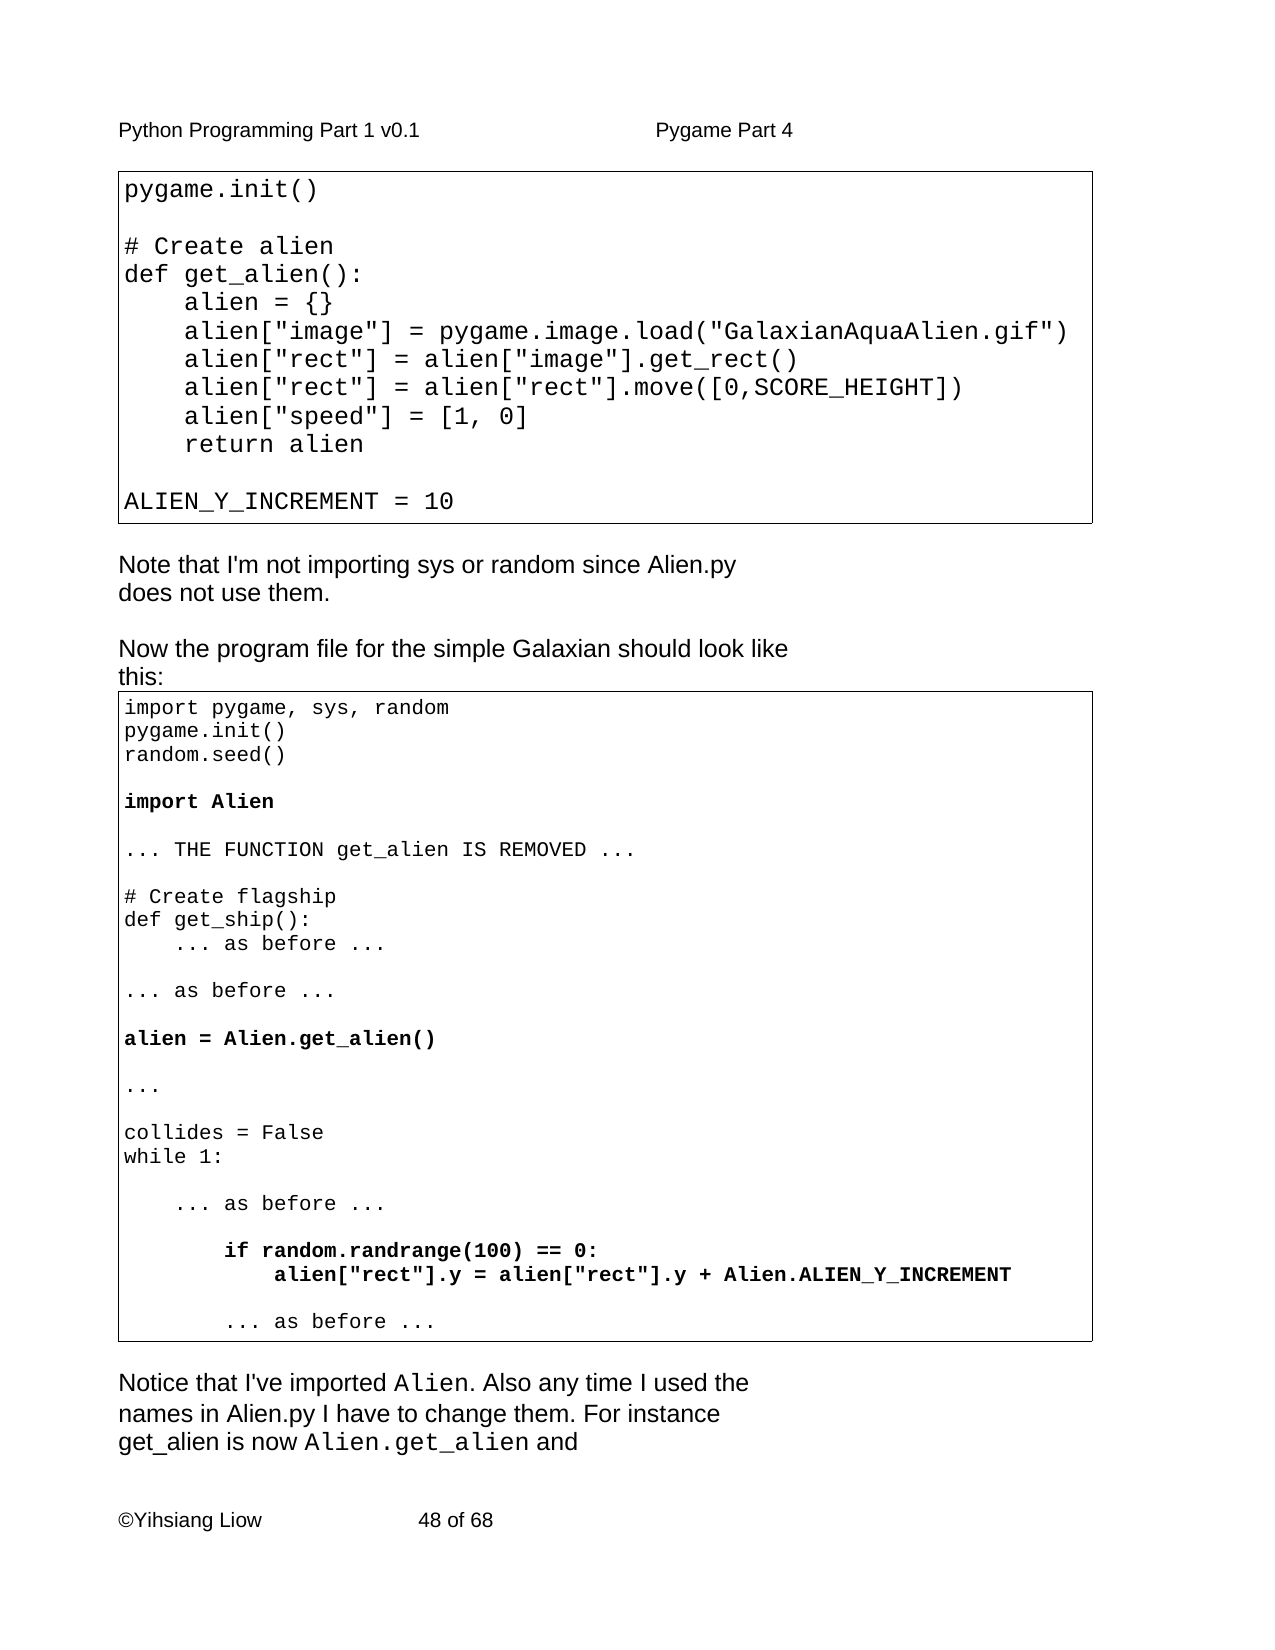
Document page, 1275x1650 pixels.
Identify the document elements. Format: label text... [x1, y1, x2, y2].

text Note that I'm not importing sys or random since Alien.py does not use them. [118, 551, 793, 607]
text Now the program file for the simple Galaxian should look like this: [118, 635, 793, 691]
table_header pygame.init() # Create alien def get_alien(): alien = {} alien["image"] = pygame.image.load("GalaxianAquaAlien.gif") alien["rect"] = alien["image"].get_rect() alien["rect"] = alien["rect"].move([0,SCORE_HEIGHT]) alien["speed"] = [1, 0] return alien ALIEN_Y_INCREMENT = 10 [119, 172, 1092, 522]
table_header import pygame, sys, random pygame.init() random.seed() import Alien ... THE FUNCTION get_alien IS REMOVED ... # Create flagship def get_ship(): ... as before ... ... as before ... alien = Alien.get_alien() ... collides = False while 1: ... as before ... if random.randrange(100) == 0: alien["rect"].y = alien["rect"].y + Alien.ALIEN_Y_INCREMENT ... as before ... [119, 692, 1092, 1341]
text Notice that I've imported Alien. Also any time I used the names in Alien.py I have to change them. For instance get_alien is now Alien.get_alien and [118, 1369, 793, 1457]
